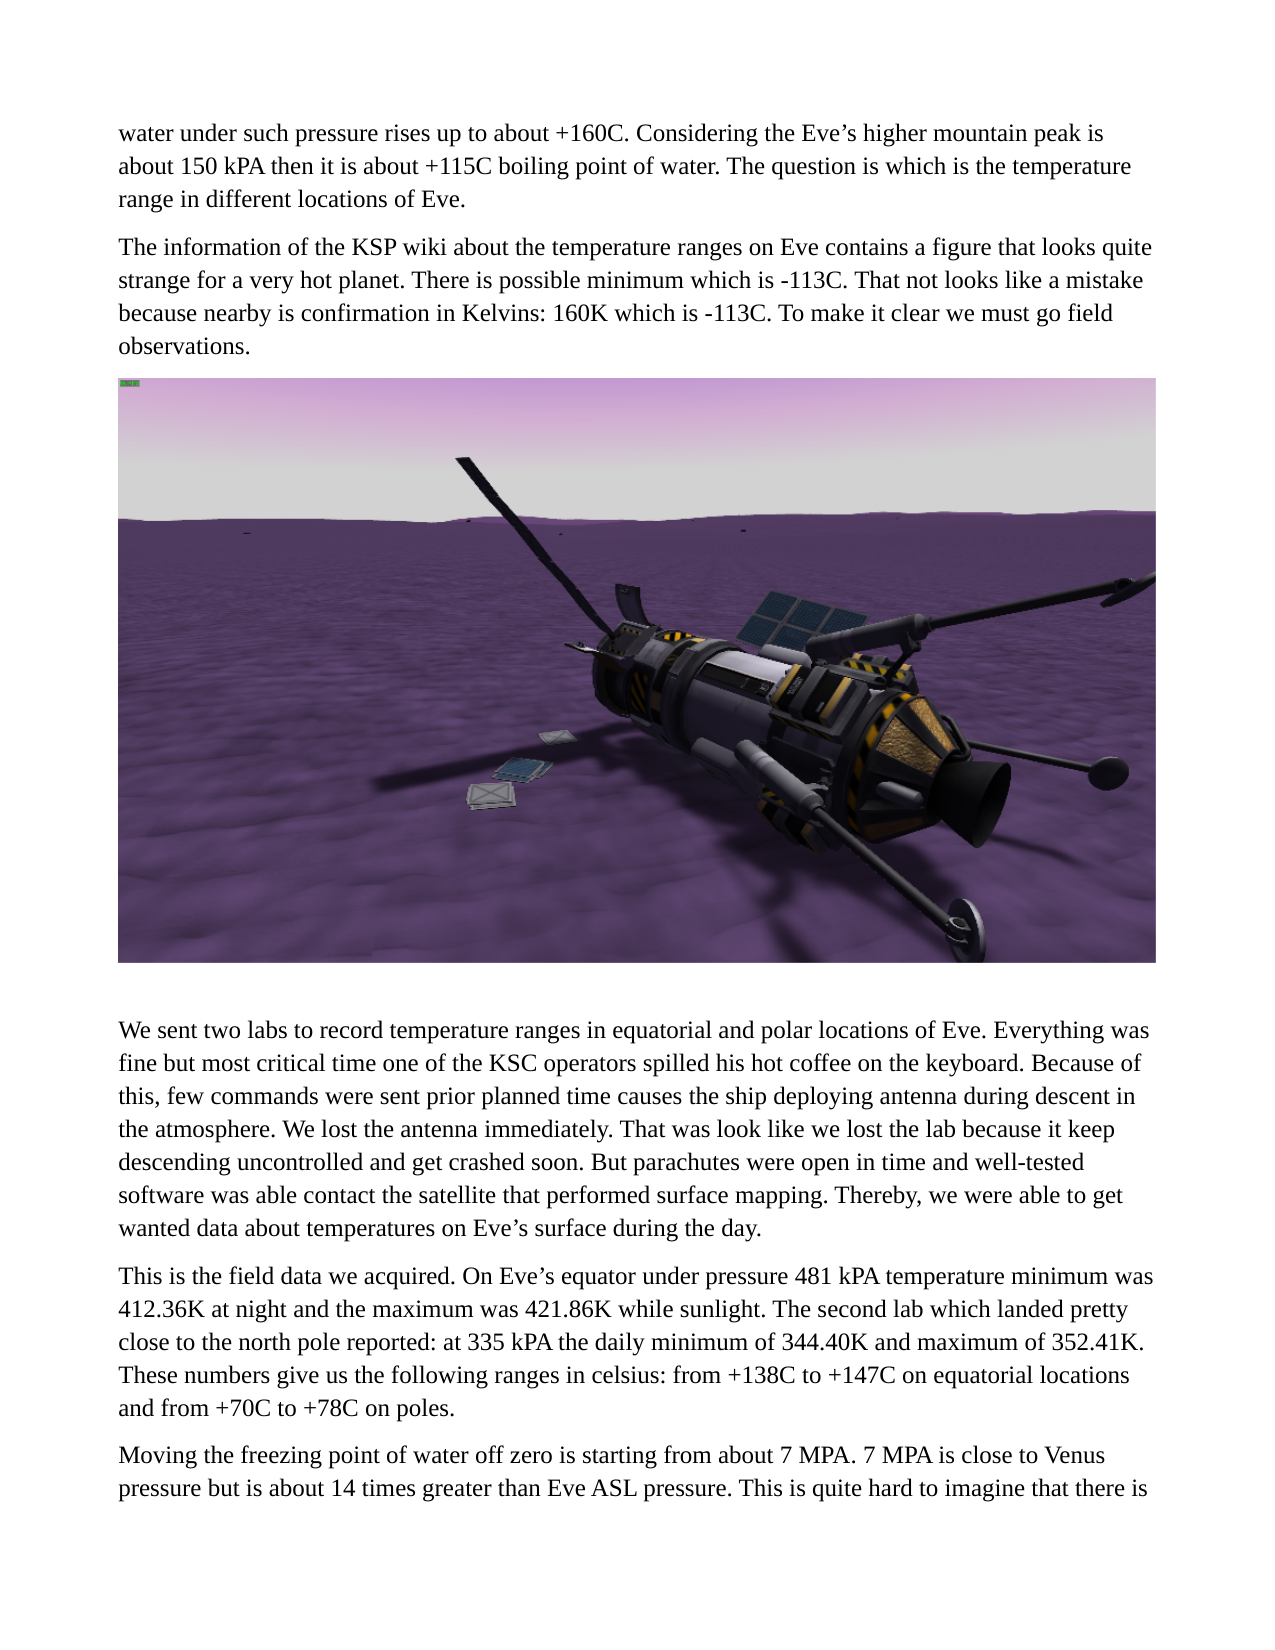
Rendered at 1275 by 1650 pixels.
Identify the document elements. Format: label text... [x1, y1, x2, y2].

text water under such pressure rises up to about +160C. Considering the Eve’s higher mountain peak is about 150 kPA then it is about +115C boiling point of water. The question is which is the temperature range in different locations of Eve. [118, 118, 1157, 213]
picture [118, 378, 1157, 964]
text The information of the KSP wiki about the temperature ranges on Eve contains a figure that looks quite strange for a very hot planet. There is possible minimum which is -113C. That not looks like a mistake because nearby is confirmation in Kelvins: 160K which is -113C. To make it clear we must go field observations. [118, 232, 1157, 359]
text We sent two labs to record temperature ranges in equatorial and polar locations of Eve. Everything was fine but most critical time one of the KSC operators spilled his hot coffee on the keyboard. Because of this, few commands were sent prior planned time causes the ship deploying antenna during descent in the atmosphere. We lost the antenna immediately. That was look like we lost the lab because it keep descending uncontrolled and get crashed soon. But parachutes were open in time and well-tested software was able contact the satellite that performed surface mapping. Thereby, we were able to get wanted data about temperatures on Eve’s surface during the day. [118, 1015, 1157, 1242]
text This is the field data we acquired. On Eve’s equator under pressure 481 kPA temperature minimum was 412.36K at night and the maximum was 421.86K while sunlight. The second lab which landed pretty close to the north pole reported: at 335 kPA the daily minimum of 344.40K and maximum of 352.41K. These numbers give us the following ranges in celsius: from +138C to +147C on equatorial locations and from +70C to +78C on poles. [118, 1261, 1157, 1422]
text Moving the freezing point of water off zero is starting from about 7 MPA. 7 MPA is close to Venus pressure but is about 14 times greater than Eve ASL pressure. This is quite hard to imagine that there is [118, 1440, 1157, 1502]
